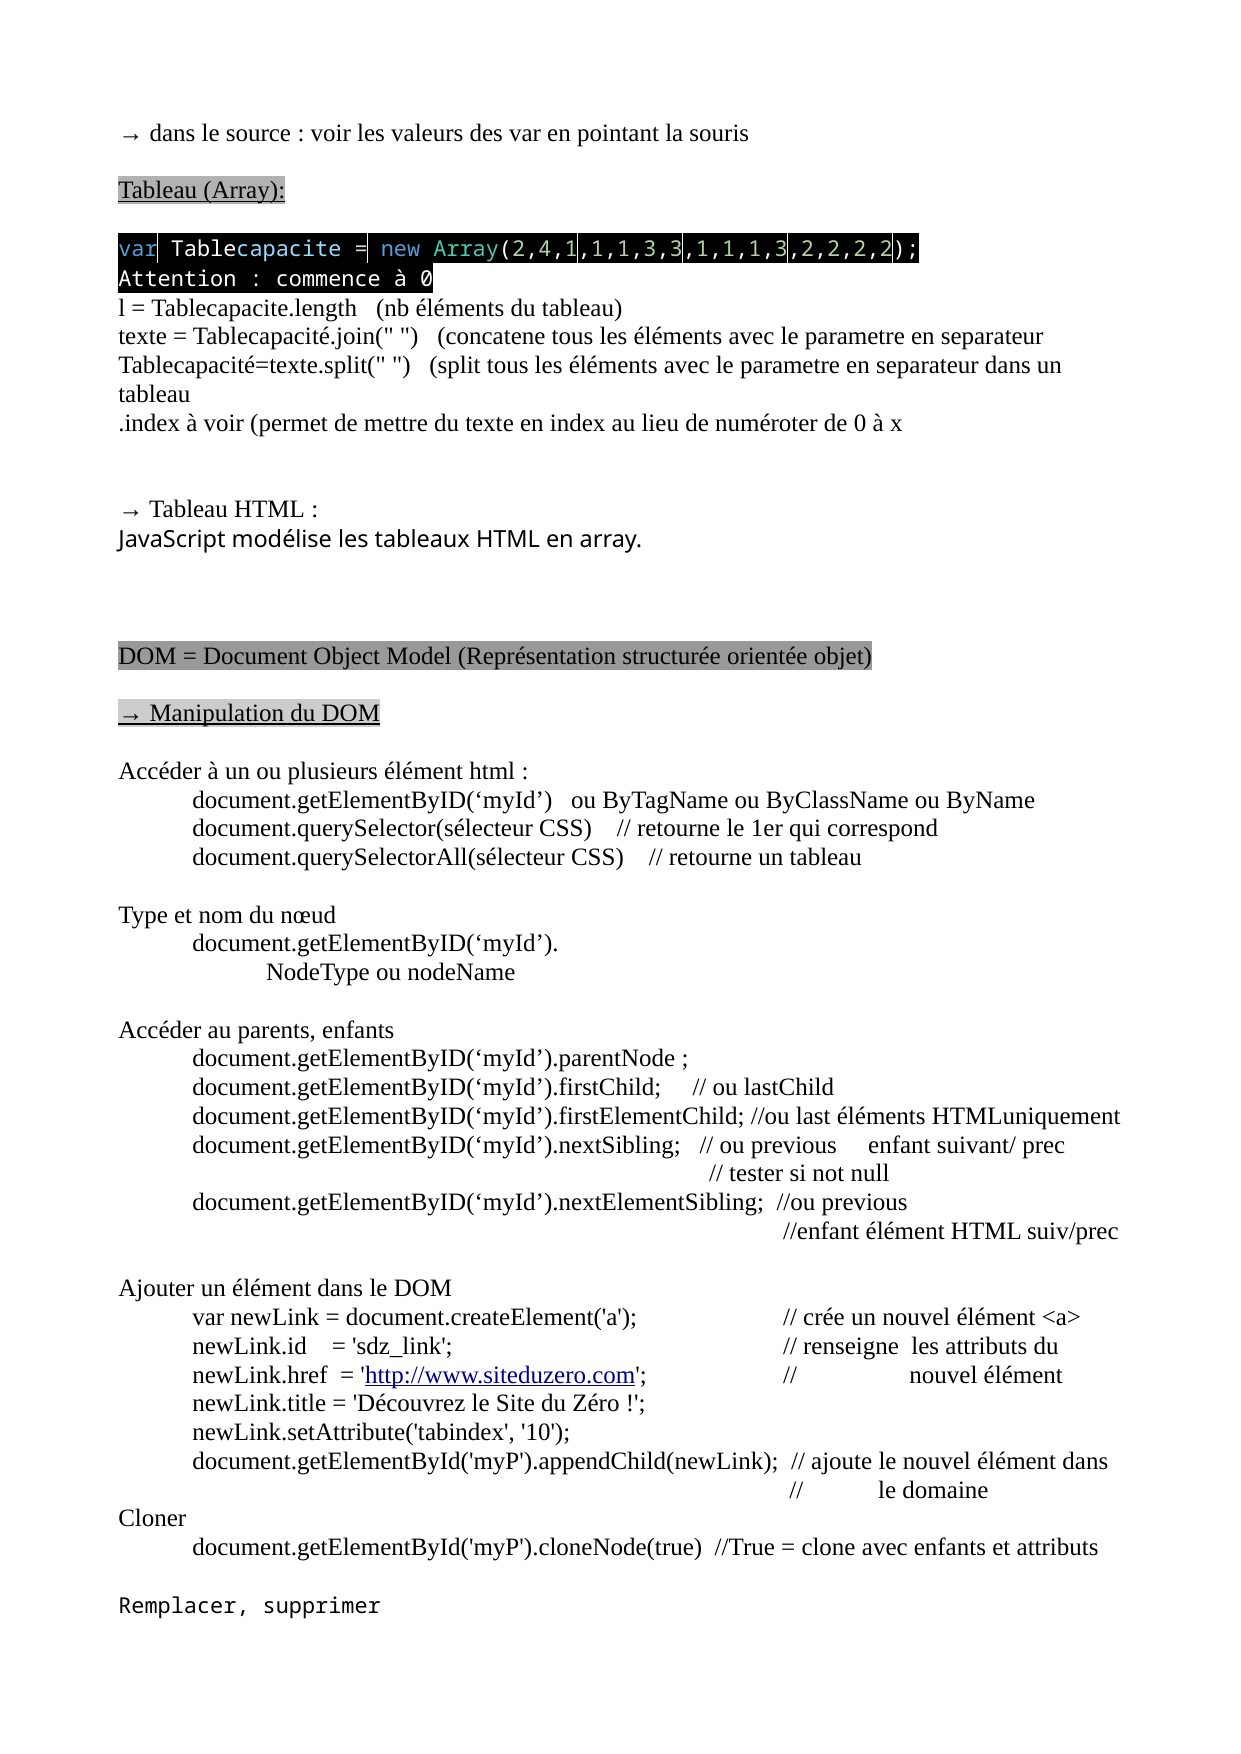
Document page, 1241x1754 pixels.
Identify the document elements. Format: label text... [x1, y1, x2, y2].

text DOM = Document Object Model (Représentation structurée orientée objet) [118, 641, 1122, 670]
text document.querySelector(sélecteur CSS) // retourne le 1er qui correspond [118, 813, 1122, 842]
text document.getElementByID(‘myId’).firstChild; // ou lastChild [118, 1072, 1122, 1101]
text document.getElementByID(‘myId’).nextSibling; // ou previous enfant suivant/ prec // tester si not null [118, 1130, 1122, 1187]
text Cloner [118, 1503, 1122, 1532]
text document.getElementByID(‘myId’) ou ByTagName ou ByClassName ou ByName [118, 785, 1122, 813]
text document.getElementByID(‘myId’).nextElementSibling; //ou previous [118, 1187, 1122, 1216]
text var newLink = document.createElement('a'); // crée un nouvel élément <a> [118, 1302, 1122, 1331]
text //enfant élément HTML suiv/prec [118, 1216, 1122, 1245]
text texte = Tablecapacité.join(" ") (concatene tous les éléments avec le parametre en separateur [118, 321, 1122, 350]
text → dans le source : voir les valeurs des var en pointant la souris [118, 118, 1122, 147]
text newLink.setAttribute('tabindex', '10'); [118, 1417, 1122, 1446]
text Attention : commence à 0 [118, 263, 1122, 293]
text Type et nom du nœud [118, 900, 1122, 928]
text Tablecapacité=texte.split(" ") (split tous les éléments avec le parametre en separateur dans un tableau [118, 350, 1122, 408]
text Remplacer, supprimer [118, 1590, 1122, 1619]
text document.getElementById('myP').appendChild(newLink); // ajoute le nouvel élément dans // le domaine [118, 1446, 1122, 1503]
text document.querySelectorAll(sélecteur CSS) // retourne un tableau [118, 842, 1122, 871]
text document.getElementByID(‘myId’).firstElementChild; //ou last éléments HTMLuniquement [118, 1101, 1122, 1130]
text document.getElementByID(‘myId’). [118, 928, 1122, 957]
text → Tableau HTML : [118, 494, 1122, 523]
text Accéder à un ou plusieurs élément html : [118, 756, 1122, 785]
text newLink.title = 'Découvrez le Site du Zéro !'; [118, 1388, 1122, 1417]
text Tableau (Array): [118, 176, 1122, 204]
text .index à voir (permet de mettre du texte en index au lieu de numéroter de 0 à x [118, 408, 1122, 436]
text NodeType ou nodeName [118, 957, 1122, 986]
text JavaScript modélise les tableaux HTML en array. [118, 523, 1122, 555]
text var Tablecapacite = new Array(2,4,1,1,1,3,3,1,1,1,3,2,2,2,2); [118, 233, 1122, 263]
text document.getElementByID(‘myId’).parentNode ; [118, 1043, 1122, 1072]
text Ajouter un élément dans le DOM [118, 1273, 1122, 1302]
text Accéder au parents, enfants [118, 1015, 1122, 1043]
text document.getElementById('myP').cloneNode(true) //True = clone avec enfants et attributs [118, 1532, 1122, 1561]
text → Manipulation du DOM [118, 698, 1122, 727]
text l = Tablecapacite.length (nb éléments du tableau) [118, 293, 1122, 321]
text newLink.id = 'sdz_link'; // renseigne les attributs du newLink.href = 'http://www.siteduzero.com'; // nouvel élément [118, 1331, 1122, 1388]
